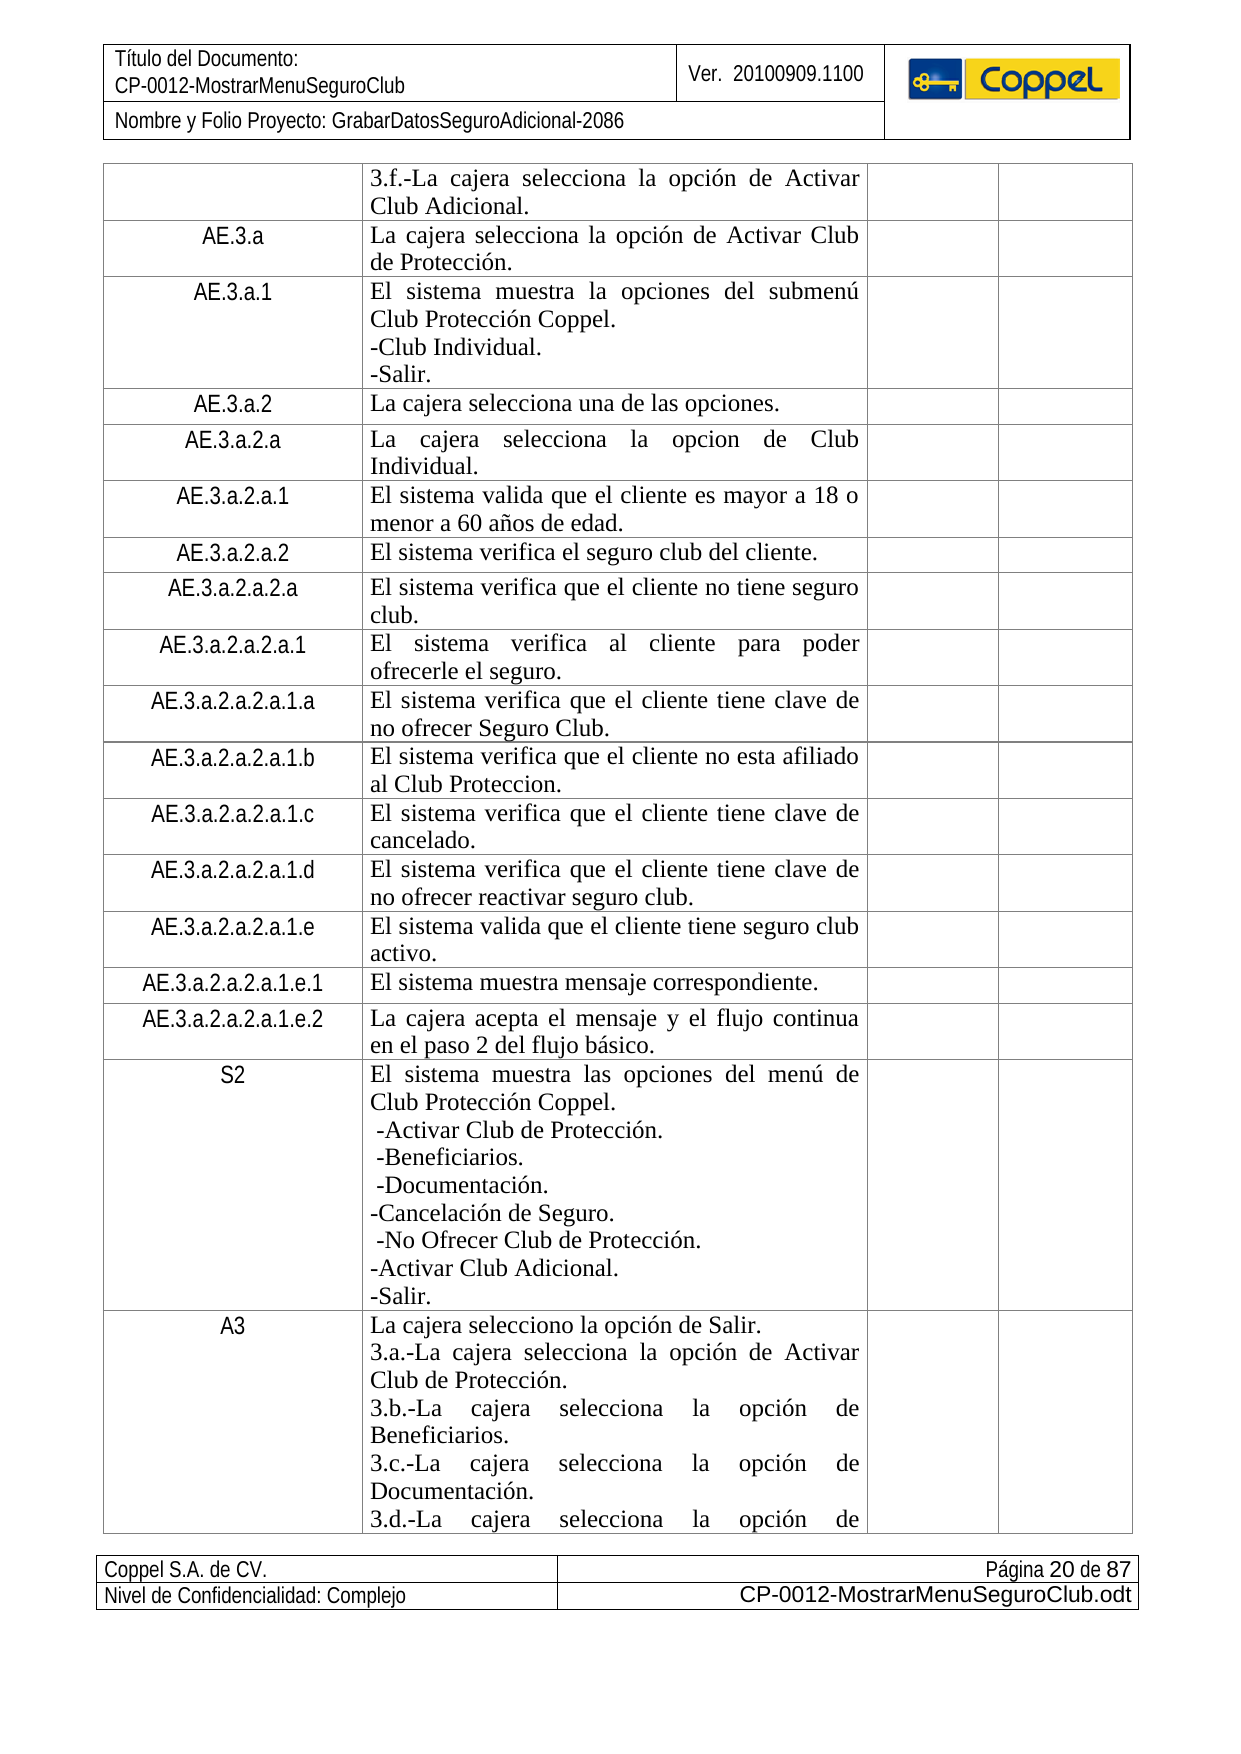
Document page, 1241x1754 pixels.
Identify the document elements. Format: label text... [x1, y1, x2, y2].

table_cell [999, 221, 1132, 276]
table_cell El sistema verifica que el cliente no esta afiliado al Club Proteccion. [363, 743, 867, 798]
table_cell [868, 799, 998, 854]
table_cell La cajera selecciona una de las opciones. [363, 389, 867, 424]
table_cell S2 [104, 1060, 362, 1310]
table_cell [999, 912, 1132, 967]
table_cell [868, 743, 998, 798]
table_cell [999, 1060, 1132, 1310]
table_cell AE.3.a.1 [104, 277, 362, 388]
table_cell [868, 1060, 998, 1310]
table_cell AE.3.a [104, 221, 362, 276]
table_cell El sistema valida que el cliente tiene seguro club activo. [363, 912, 867, 967]
table_cell El sistema verifica al cliente para poder ofrecerle el seguro. [363, 630, 867, 685]
table_cell AE.3.a.2.a.2.a.1.e.2 [104, 1004, 362, 1059]
table_cell AE.3.a.2.a.2.a.1.e.1 [104, 968, 362, 1003]
table_cell [999, 1311, 1132, 1532]
table_cell [999, 743, 1132, 798]
table_cell [868, 538, 998, 572]
table_cell AE.3.a.2.a.2.a.1.d [104, 855, 362, 911]
table_cell AE.3.a.2.a.2.a [104, 573, 362, 628]
table_cell AE.3.a.2.a [104, 425, 362, 480]
table_cell [868, 1004, 998, 1059]
table_cell [868, 912, 998, 967]
table_cell AE.3.a.2.a.2.a.1.b [104, 743, 362, 798]
table_cell [999, 968, 1132, 1003]
table_cell [999, 481, 1132, 537]
table_cell La cajera selecciona la opcion de Club Individual. [363, 425, 867, 480]
table_cell AE.3.a.2.a.2 [104, 538, 362, 572]
table_cell [868, 164, 998, 220]
table_cell AE.3.a.2.a.2.a.1 [104, 630, 362, 685]
table_cell [999, 538, 1132, 572]
table_cell [999, 799, 1132, 854]
table_cell El sistema verifica que el cliente tiene clave de no ofrecer reactivar seguro club. [363, 855, 867, 911]
table_cell El sistema verifica el seguro club del cliente. [363, 538, 867, 572]
table_cell [999, 855, 1132, 911]
table_cell [868, 221, 998, 276]
table_cell A3 [104, 1311, 362, 1532]
table_cell El sistema muestra la opciones del submenú Club Protección Coppel. -Club Individual. -Salir. [363, 277, 867, 388]
table_cell [999, 277, 1132, 388]
table_cell [868, 573, 998, 628]
table_cell El sistema muestra las opciones del menú de Club Protección Coppel. -Activar Club de Protección. -Beneficiarios. -Documentación. -Cancelación de Seguro. -No Ofrecer Club de Protección. -Activar Club Adicional. -Salir. [363, 1060, 867, 1310]
table_cell La cajera selecciona la opción de Activar Club de Protección. [363, 221, 867, 276]
table_cell El sistema muestra mensaje correspondiente. [363, 968, 867, 1003]
table_cell [868, 1311, 998, 1532]
table_cell [868, 425, 998, 480]
table_cell [999, 389, 1132, 424]
table_cell AE.3.a.2.a.2.a.1.a [104, 686, 362, 741]
table_cell [104, 164, 362, 220]
table_cell 3.f.-La cajera selecciona la opción de Activar Club Adicional. [363, 164, 867, 220]
table_cell [868, 630, 998, 685]
table_cell AE.3.a.2.a.2.a.1.e [104, 912, 362, 967]
table_cell El sistema verifica que el cliente tiene clave de no ofrecer Seguro Club. [363, 686, 867, 741]
table_cell El sistema valida que el cliente es mayor a 18 o menor a 60 años de edad. [363, 481, 867, 537]
table_cell [868, 855, 998, 911]
table_cell [999, 686, 1132, 741]
table_cell [999, 425, 1132, 480]
table_cell [999, 573, 1132, 628]
table_cell El sistema verifica que el cliente tiene clave de cancelado. [363, 799, 867, 854]
table_cell La cajera acepta el mensaje y el flujo continua en el paso 2 del flujo básico. [363, 1004, 867, 1059]
table_cell AE.3.a.2.a.2.a.1.c [104, 799, 362, 854]
table_cell La cajera selecciono la opción de Salir. 3.a.-La cajera selecciona la opción de Activar Club de Protección. 3.b.-La cajera selecciona la opción de Beneficiarios. 3.c.-La cajera selecciona la opción de Documentación. 3.d.-La cajera selecciona la opción de [363, 1311, 867, 1532]
table_cell El sistema verifica que el cliente no tiene seguro club. [363, 573, 867, 628]
table_cell AE.3.a.2.a.1 [104, 481, 362, 537]
table_cell AE.3.a.2 [104, 389, 362, 424]
table_cell [999, 1004, 1132, 1059]
table_cell [999, 164, 1132, 220]
table_cell [868, 968, 998, 1003]
table_cell [868, 277, 998, 388]
table_cell [868, 686, 998, 741]
table_cell [868, 481, 998, 537]
table_cell [868, 389, 998, 424]
table_cell [999, 630, 1132, 685]
